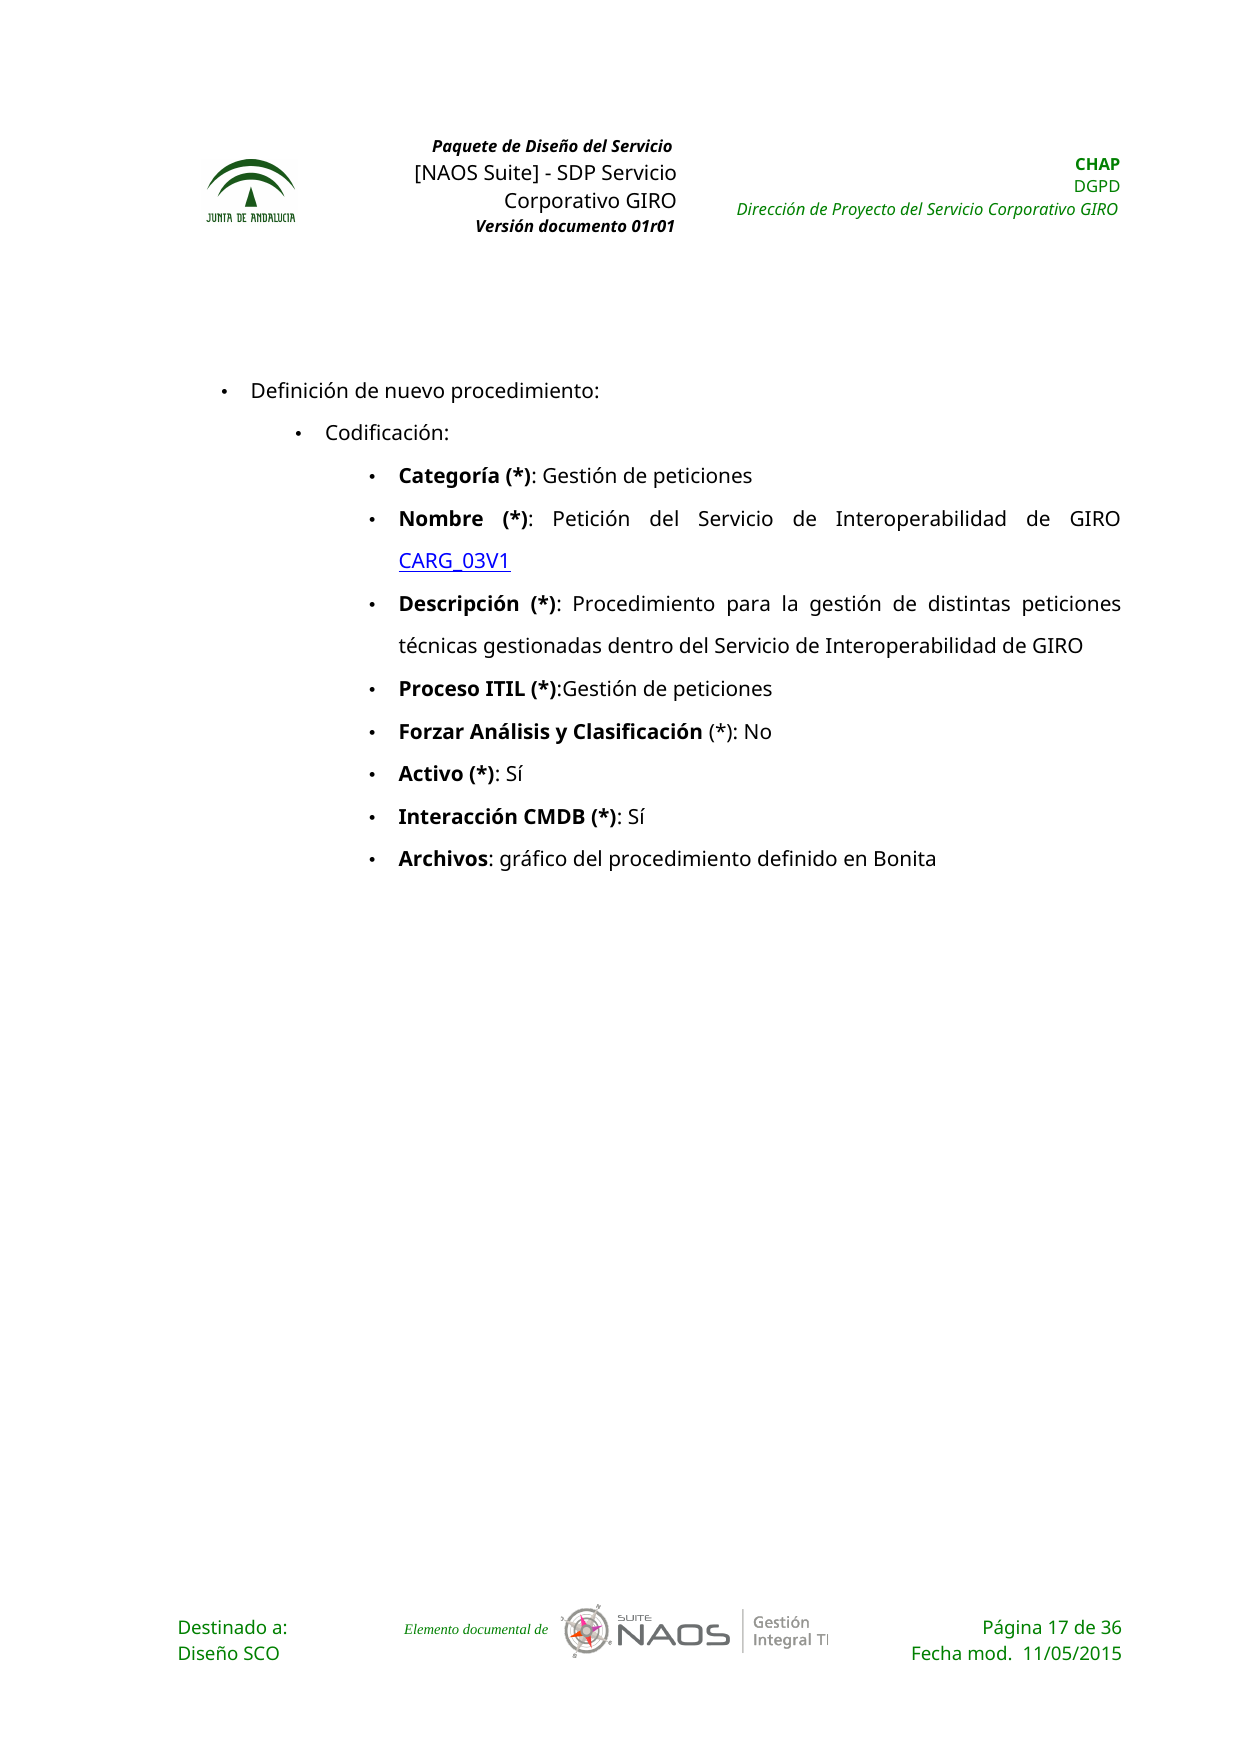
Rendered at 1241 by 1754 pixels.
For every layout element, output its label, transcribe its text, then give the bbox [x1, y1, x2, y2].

list Definición de nuevo procedimiento: [221, 376, 1122, 404]
list Activo (*): Sí [369, 759, 1122, 788]
list Archivos: gráfico del procedimiento definido en Bonita [369, 844, 1122, 873]
list Codificación: [295, 418, 1122, 447]
list Proceso ITIL (*):Gestión de peticiones [369, 674, 1122, 703]
list Categoría (*): Gestión de peticiones [369, 461, 1122, 489]
list Descripción (*): Procedimiento para la gestión de distintas peticiones técnicas gestionadas dentro del Servicio de Interoperabilidad de GIRO [369, 589, 1122, 660]
picture [560, 1604, 829, 1658]
list Interacción CMDB (*): Sí [369, 802, 1122, 830]
list Forzar Análisis y Clasificación (*): No [369, 717, 1122, 745]
picture [201, 159, 298, 226]
list Nombre (*): Petición del Servicio de Interoperabilidad de GIRO CARG_03V1 [369, 504, 1122, 575]
